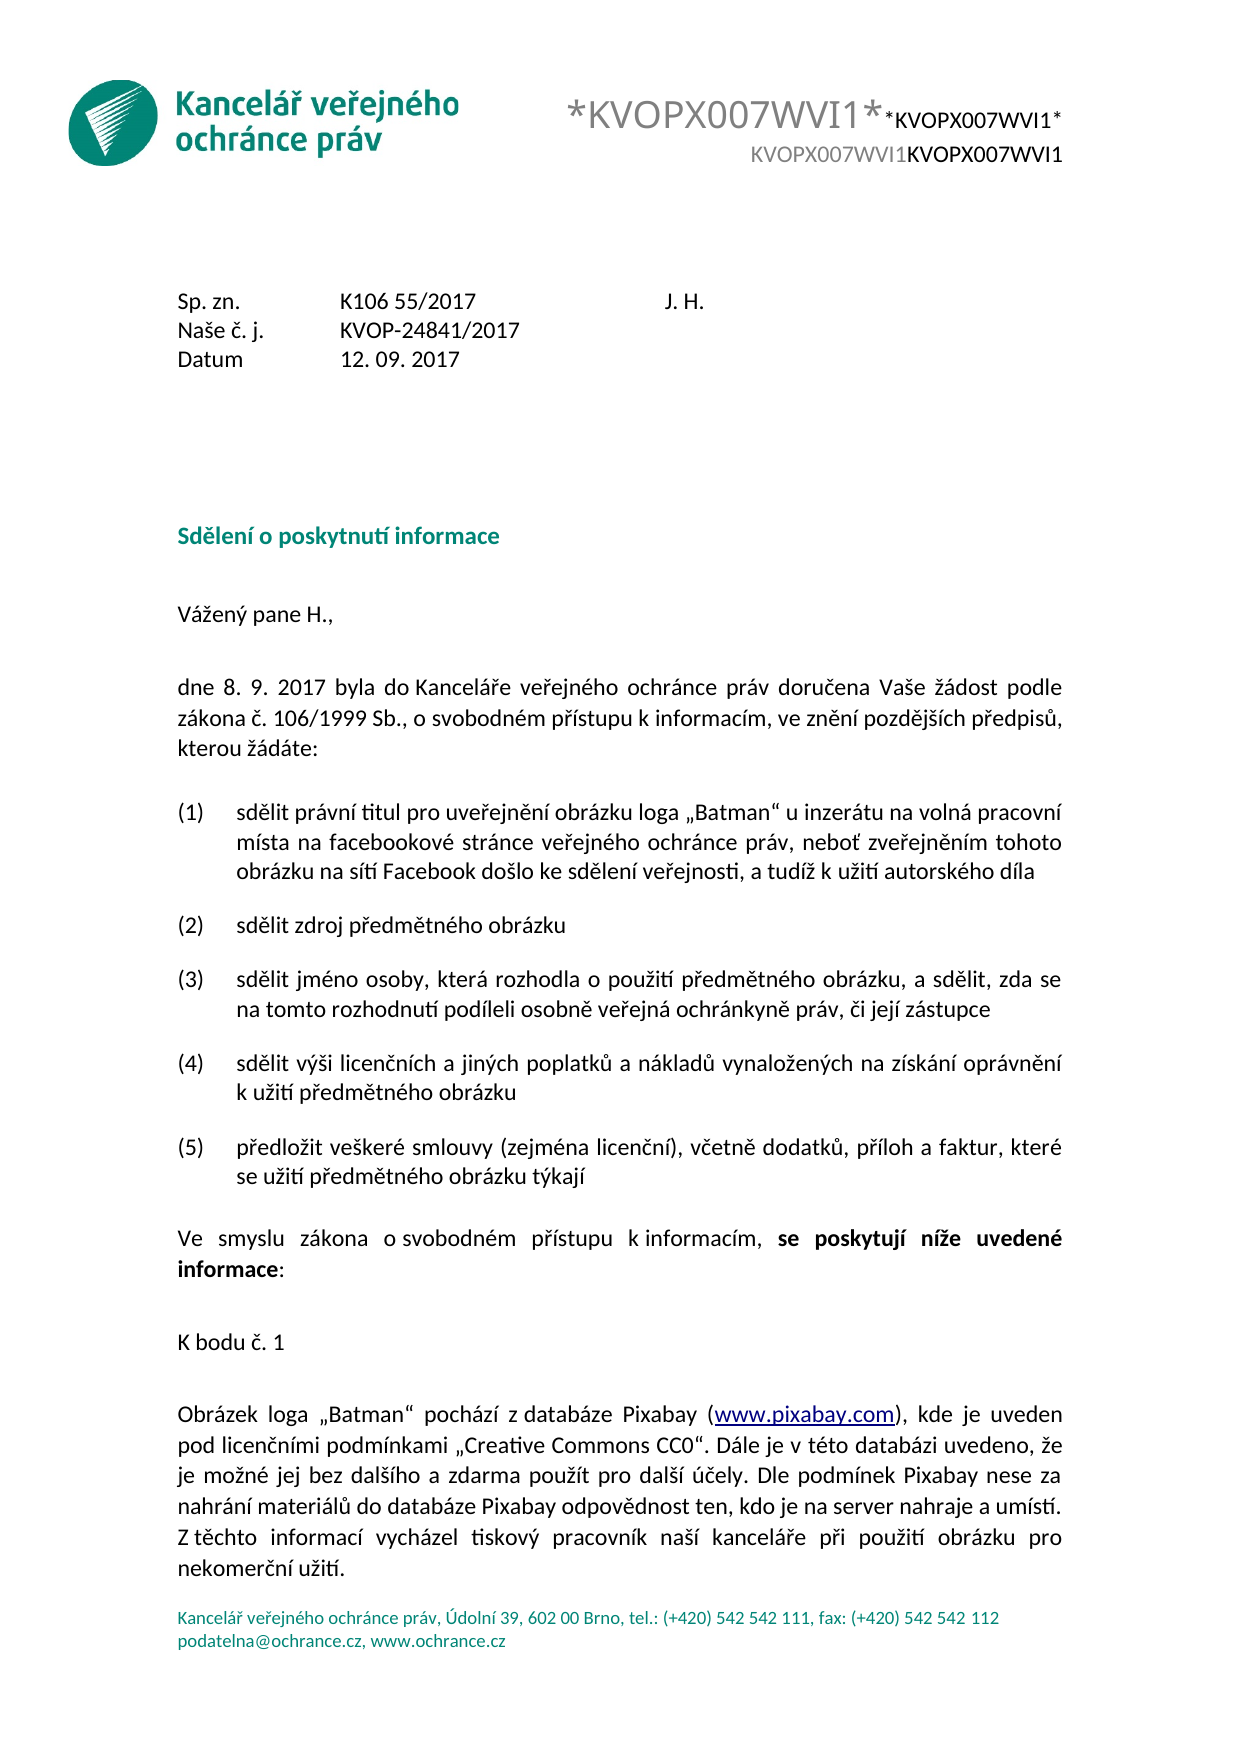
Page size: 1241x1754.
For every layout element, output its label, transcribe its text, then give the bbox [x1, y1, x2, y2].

text K bodu č. 1 [177, 1327, 1063, 1356]
list sdělit právní titul pro uveřejnění obrázku loga „Batman“ u inzerátu na volná pracovní místa na facebookové stránce veřejného ochránce práv, neboť zveřejněním tohoto obrázku na sítí Facebook došlo ke sdělení veřejnosti, a tudíž k užití autorského díla [177, 797, 1063, 885]
table_header J. H. [665, 198, 1085, 520]
list sdělit výši licenčních a jiných poplatků a nákladů vynaložených na získání oprávnění k užití předmětného obrázku [177, 1048, 1063, 1107]
list předložit veškeré smlouvy (zejména licenční), včetně dodatků, příloh a faktur, které se užití předmětného obrázku týkají [177, 1132, 1063, 1190]
list sdělit jméno osoby, která rozhodla o použití předmětného obrázku, a sdělit, zda se na tomto rozhodnutí podíleli osobně veřejná ochránkyně práv, či její zástupce [177, 964, 1063, 1023]
text Obrázek loga „Batman“ pochází z databáze Pixabay (www.pixabay.com), kde je uveden pod licenčními podmínkami „Creative Commons CC0“. Dále je v této databázi uvedeno, že je možné jej bez dalšího a zdarma použít pro další účely. Dle podmínek Pixabay nese za nahrání materiálů do databáze Pixabay odpovědnost ten, kdo je na server nahraje a umístí. Z těchto informací vycházel tiskový pracovník naší kanceláře při použití obrázku pro nekomerční užití. [177, 1399, 1063, 1582]
list sdělit zdroj předmětného obrázku [177, 910, 1063, 939]
text Ve smyslu zákona o svobodném přístupu k informacím, se poskytují níže uvedené informace: [177, 1223, 1063, 1283]
table_header Sp. zn. Naše č. j. Datum [177, 198, 340, 520]
text dne 8. 9. 2017 byla do Kanceláře veřejného ochránce práv doručena Vaše žádost podle zákona č. 106/1999 Sb., o svobodném přístupu k informacím, ve znění pozdějších předpisů, kterou žádáte: [177, 672, 1063, 763]
table_header K106 55/2017 KVOP-24841/2017 12. 09. 2017 [340, 198, 664, 520]
subtitle Sdělení o poskytnutí informace [177, 520, 1063, 551]
text Vážený pane H., [177, 599, 1063, 629]
